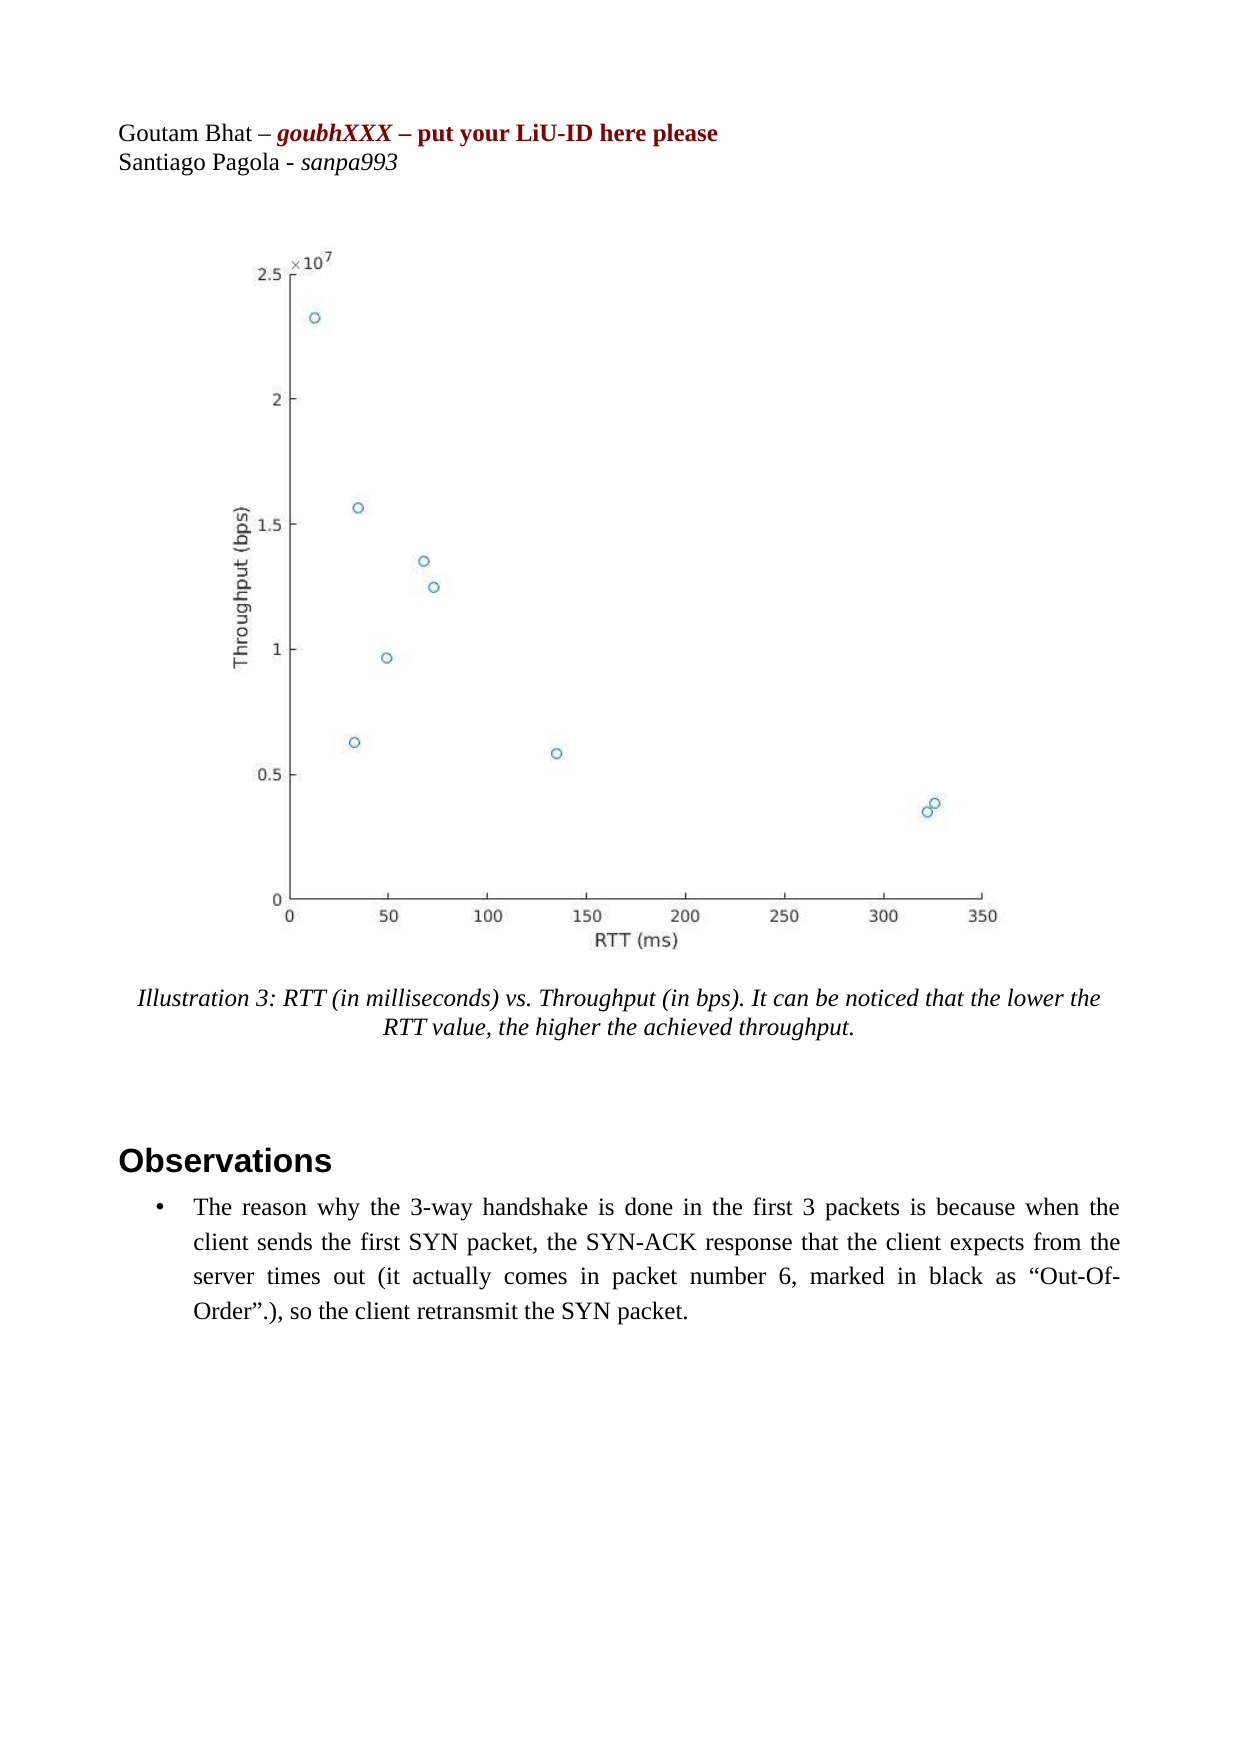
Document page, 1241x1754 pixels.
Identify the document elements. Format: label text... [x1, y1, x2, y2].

subtitle Observations [118, 1141, 1122, 1180]
text Illustration 3: RTT (in milliseconds) vs. Throughput (in bps). It can be noticed that the lower the RTT value, the higher the achieved throughput. [118, 218, 1122, 1041]
picture [173, 217, 1067, 984]
list The reason why the 3-way handshake is done in the first 3 packets is because when the client sends the first SYN packet, the SYN-ACK response that the client expects from the server times out (it actually comes in packet number 6, marked in black as “Out-Of-Order”.), so the client retransmit the SYN packet. [156, 1192, 1122, 1324]
